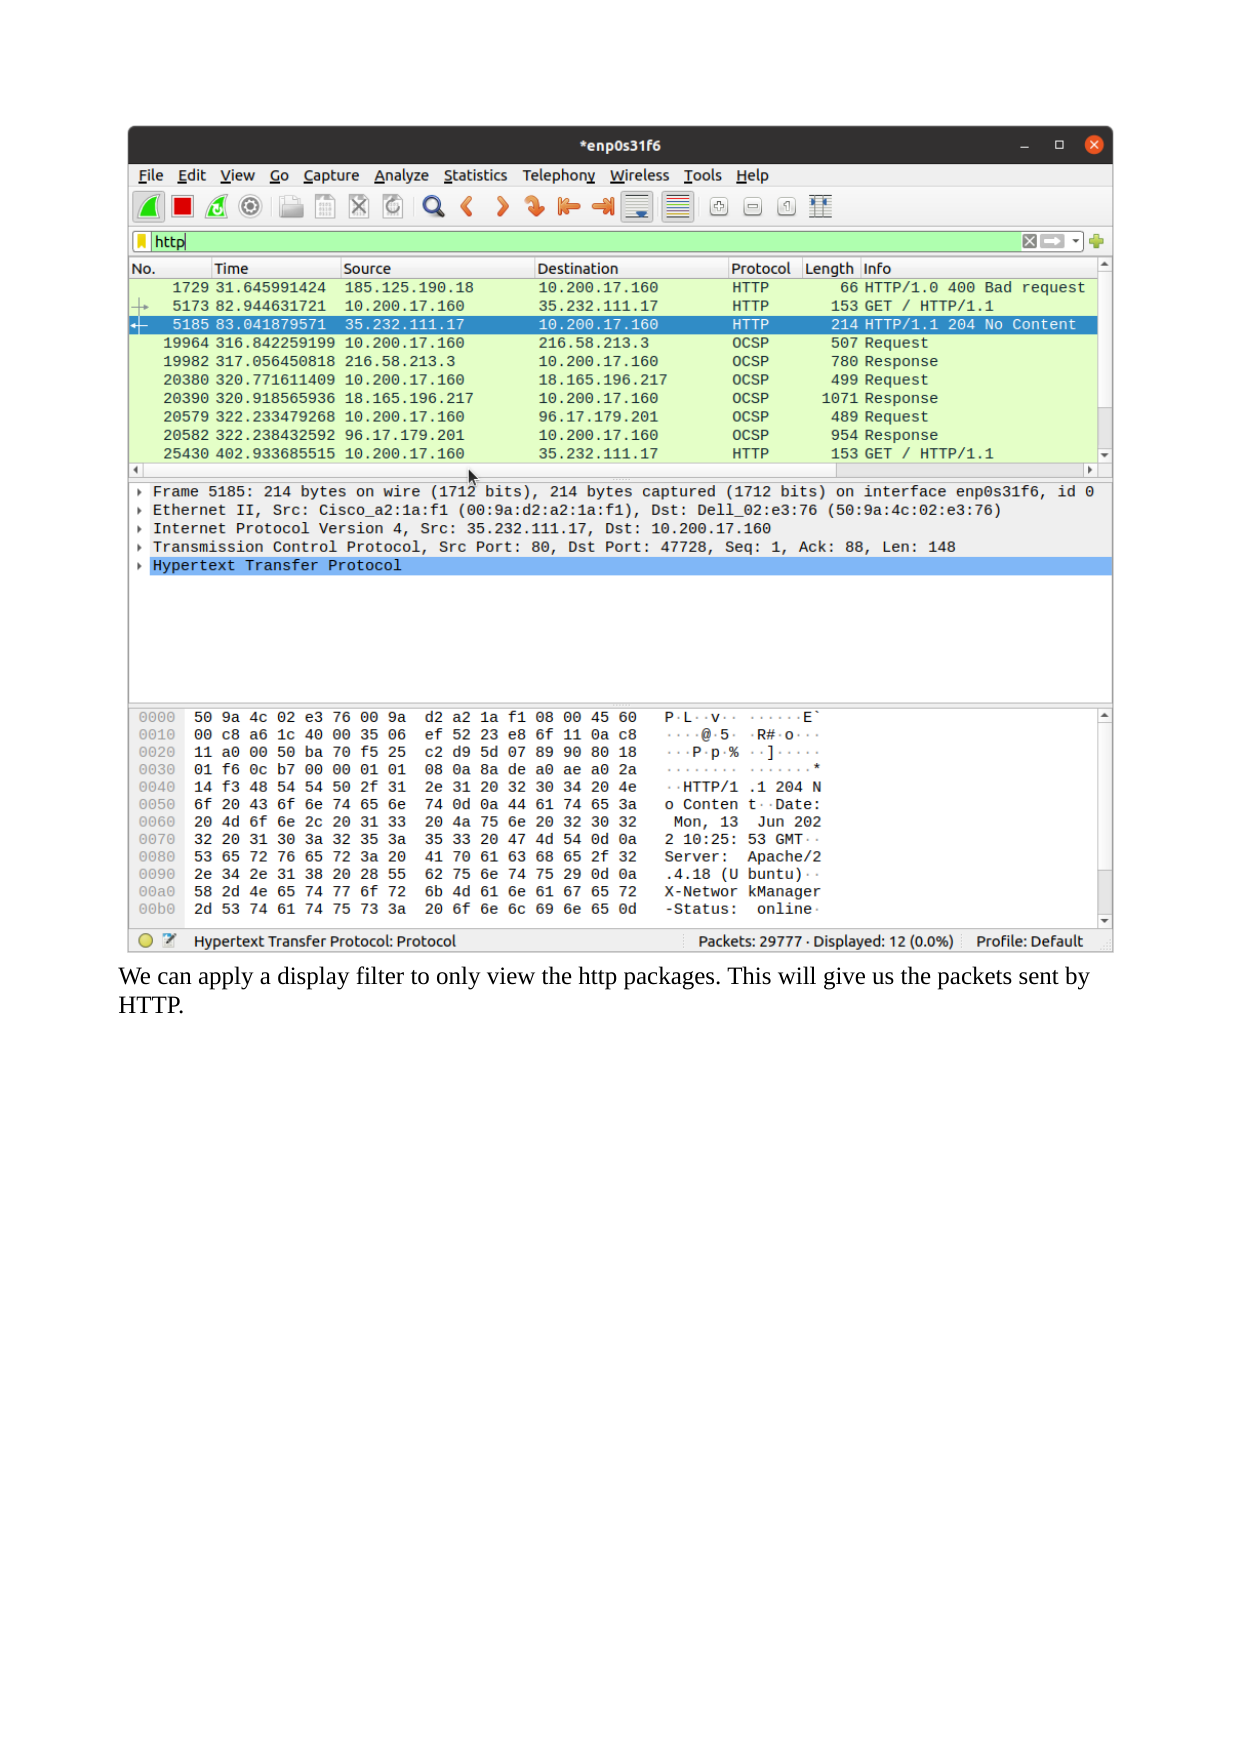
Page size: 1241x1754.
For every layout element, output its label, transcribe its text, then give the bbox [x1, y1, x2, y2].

text We can apply a display filter to only view the http packages. This will give us the packets sent by HTTP. [118, 962, 1122, 1019]
picture [118, 118, 1123, 962]
